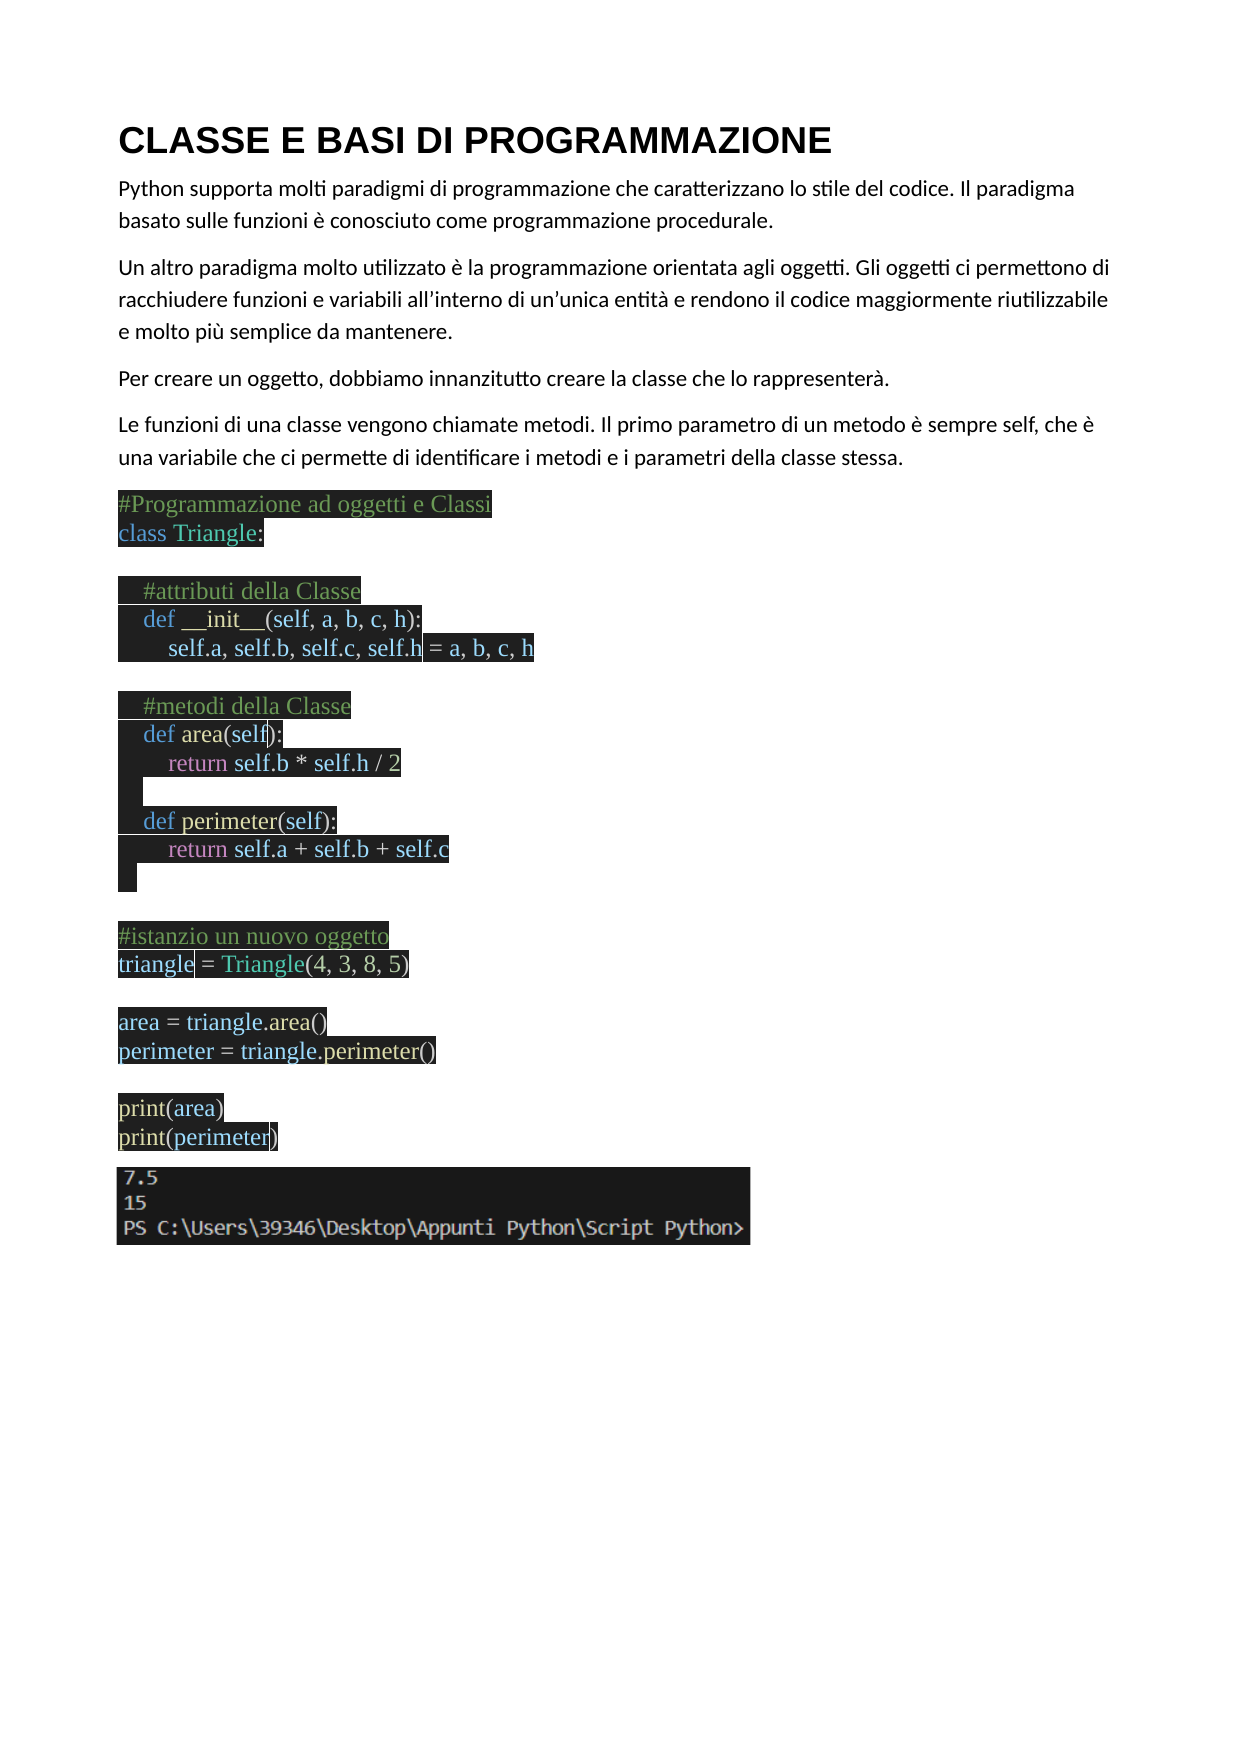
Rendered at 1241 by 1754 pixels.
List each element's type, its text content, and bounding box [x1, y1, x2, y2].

text triangle = Triangle(4, 3, 8, 5) [118, 949, 1122, 978]
text return self.b * self.h / 2 [118, 748, 1122, 777]
text print(perimeter) [118, 1122, 1122, 1151]
text Un altro paradigma molto utilizzato è la programmazione orientata agli oggetti. Gli oggetti ci permettono di racchiudere funzioni e variabili all’interno di un’unica entità e rendono il codice maggiormente riutilizzabile e molto più semplice da mantenere. [118, 253, 1122, 345]
text print(area) [118, 1093, 1122, 1122]
text #Programmazione ad oggetti e Classi [118, 489, 1122, 518]
text def perimeter(self): [118, 806, 1122, 834]
text self.a, self.b, self.c, self.h = a, b, c, h [118, 633, 1122, 662]
text #istanzio un nuovo oggetto [118, 921, 1122, 949]
text #metodi della Classe [118, 691, 1122, 719]
text perimeter = triangle.perimeter() [118, 1036, 1122, 1064]
text return self.a + self.b + self.c [118, 834, 1122, 863]
picture [116, 1167, 751, 1245]
text area = triangle.area() [118, 1007, 1122, 1036]
text Per creare un oggetto, dobbiamo innanzitutto creare la classe che lo rappresenterà. [118, 364, 1122, 392]
text Python supporta molti paradigmi di programmazione che caratterizzano lo stile del codice. Il paradigma basato sulle funzioni è conosciuto come programmazione procedurale. [118, 174, 1122, 234]
subtitle CLASSE E BASI DI PROGRAMMAZIONE [118, 118, 1122, 161]
text class Triangle: [118, 518, 1122, 547]
text Le funzioni di una classe vengono chiamate metodi. Il primo parametro di un metodo è sempre self, che è una variabile che ci permette di identificare i metodi e i parametri della classe stessa. [118, 411, 1122, 471]
text def __init__(self, a, b, c, h): [118, 604, 1122, 633]
text #attributi della Classe [118, 576, 1122, 604]
text def area(self): [118, 719, 1122, 748]
